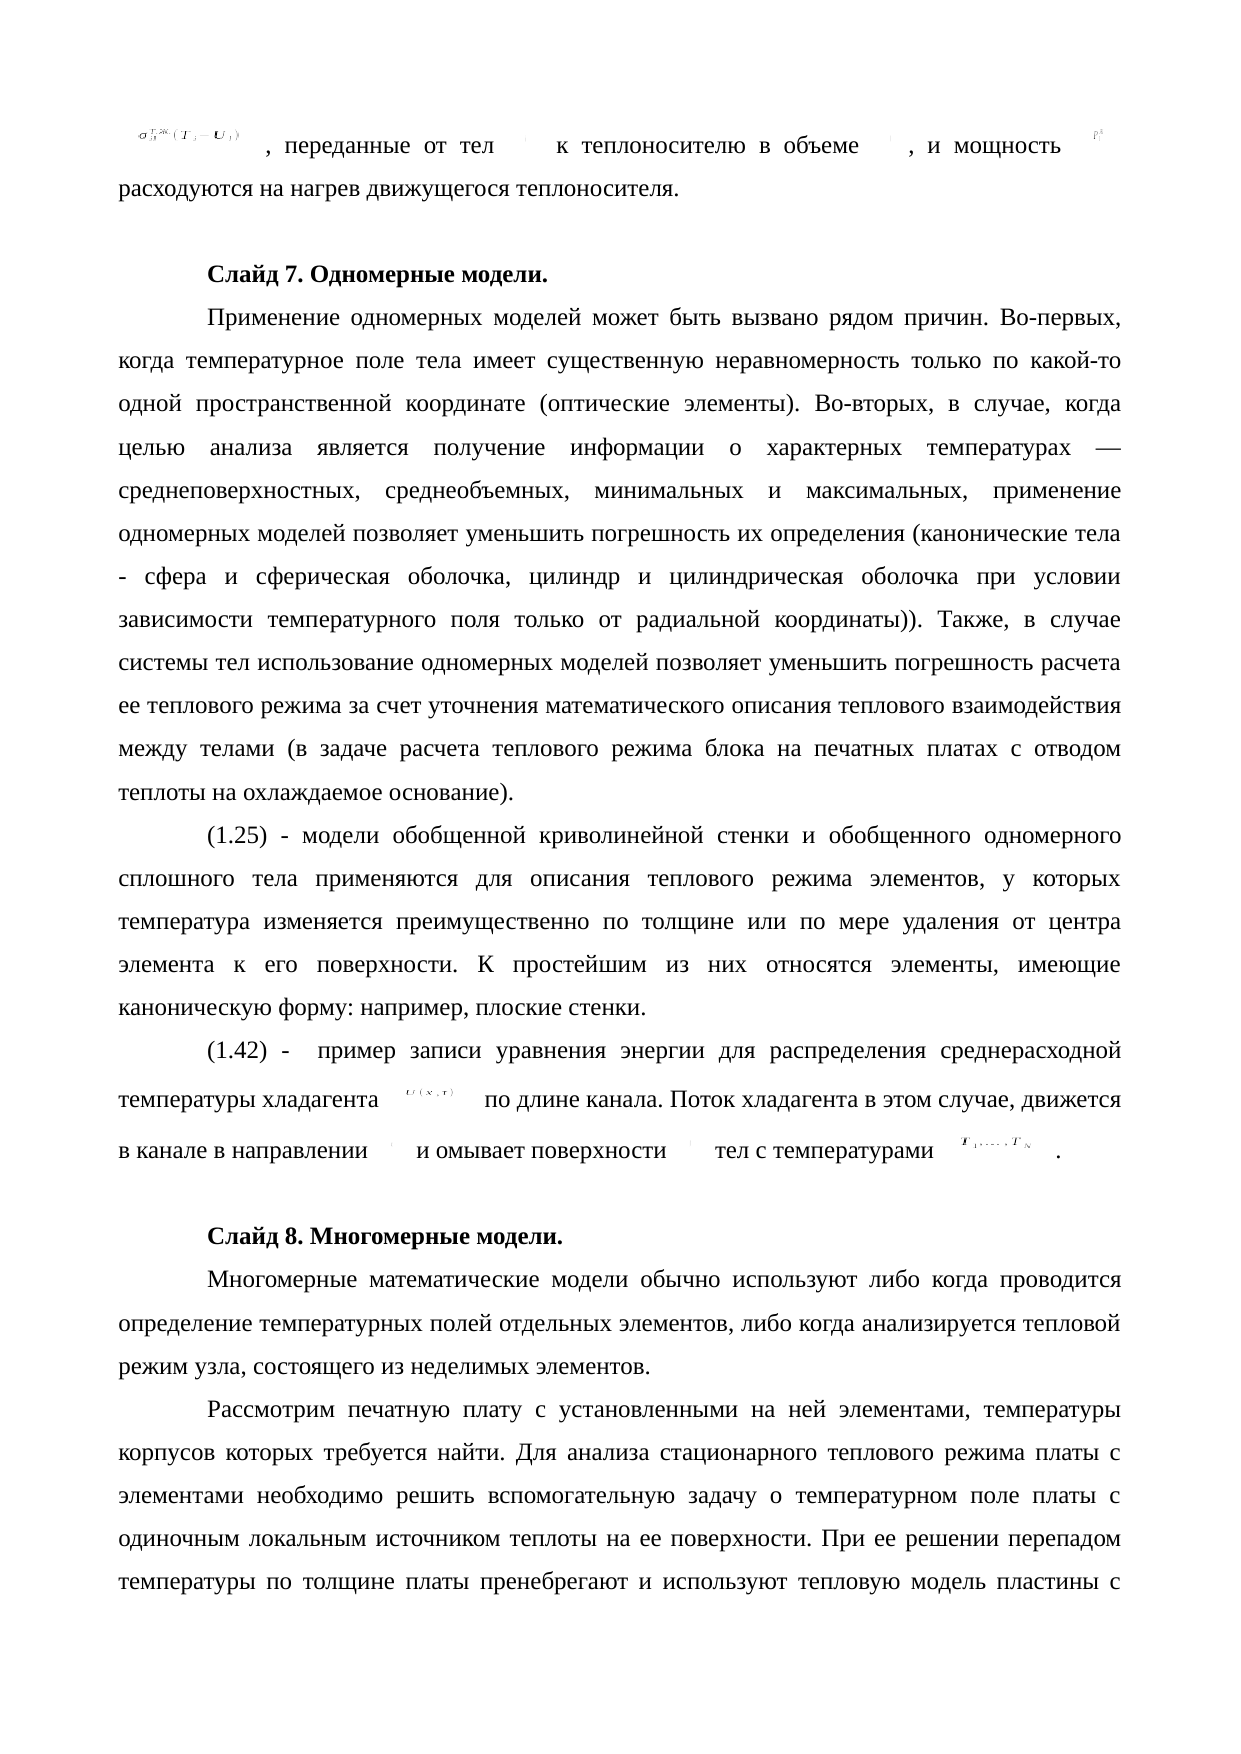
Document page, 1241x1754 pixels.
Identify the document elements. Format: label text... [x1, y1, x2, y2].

text (1.42) - пример записи уравнения энергии для распределения среднерасходной температуры хладагента по длине канала. Поток хладагента в этом случае, движется в канале в направлении и омывает поверхности тел с температурами . [118, 1035, 1122, 1164]
text , переданные от тел к теплоносителю в объеме , и мощность расходуются на нагрев движущегося теплоносителя. [118, 118, 1122, 202]
text Слайд 7. Одномерные модели. [118, 259, 1122, 288]
text Слайд 8. Многомерные модели. [118, 1221, 1122, 1250]
text Рассмотрим печатную плату с установленными на ней элементами, температуры корпусов которых требуется найти. Для анализа стационарного теплового режима платы с элементами необходимо решить вспомогательную задачу о температурном поле платы с одиночным локальным источником теплоты на ее поверхности. При ее решении перепадом температуры по толщине платы пренебрегают и используют тепловую модель пластины с [118, 1394, 1122, 1595]
text Применение одномерных моделей может быть вызвано рядом причин. Во-первых, когда температурное поле тела имеет существенную неравномерность только по какой-то одной пространственной координате (оптические элементы). Во-вторых, в случае, когда целью анализа является получение информации о характерных температурах — среднеповерхностных, среднеобъемных, минимальных и максимальных, применение одномерных моделей позволяет уменьшить погрешность их определения (канонические тела - сфера и сферическая оболочка, цилиндр и цилиндрическая оболочка при условии зависимости температурного поля только от радиальной координаты)). Также, в случае системы тел использование одномерных моделей позволяет уменьшить погрешность расчета ее теплового режима за счет уточнения математического описания теплового взаимодействия между телами (в задаче расчета теплового режима блока на печатных платах с отводом теплоты на охлаждаемое основание). [118, 302, 1122, 805]
text Многомерные математические модели обычно используют либо когда проводится определение температурных полей отдельных элементов, либо когда анализируется тепловой режим узла, состоящего из неделимых элементов. [118, 1264, 1122, 1379]
text (1.25) - модели обобщенной криволинейной стенки и обобщенного одномерного сплошного тела применяются для описания теплового режима элементов, у которых температура изменяется преимущественно по толщине или по мере удаления от центра элемента к его поверхности. К простейшим из них относятся элементы, имеющие каноническую форму: например, плоские стенки. [118, 820, 1122, 1021]
